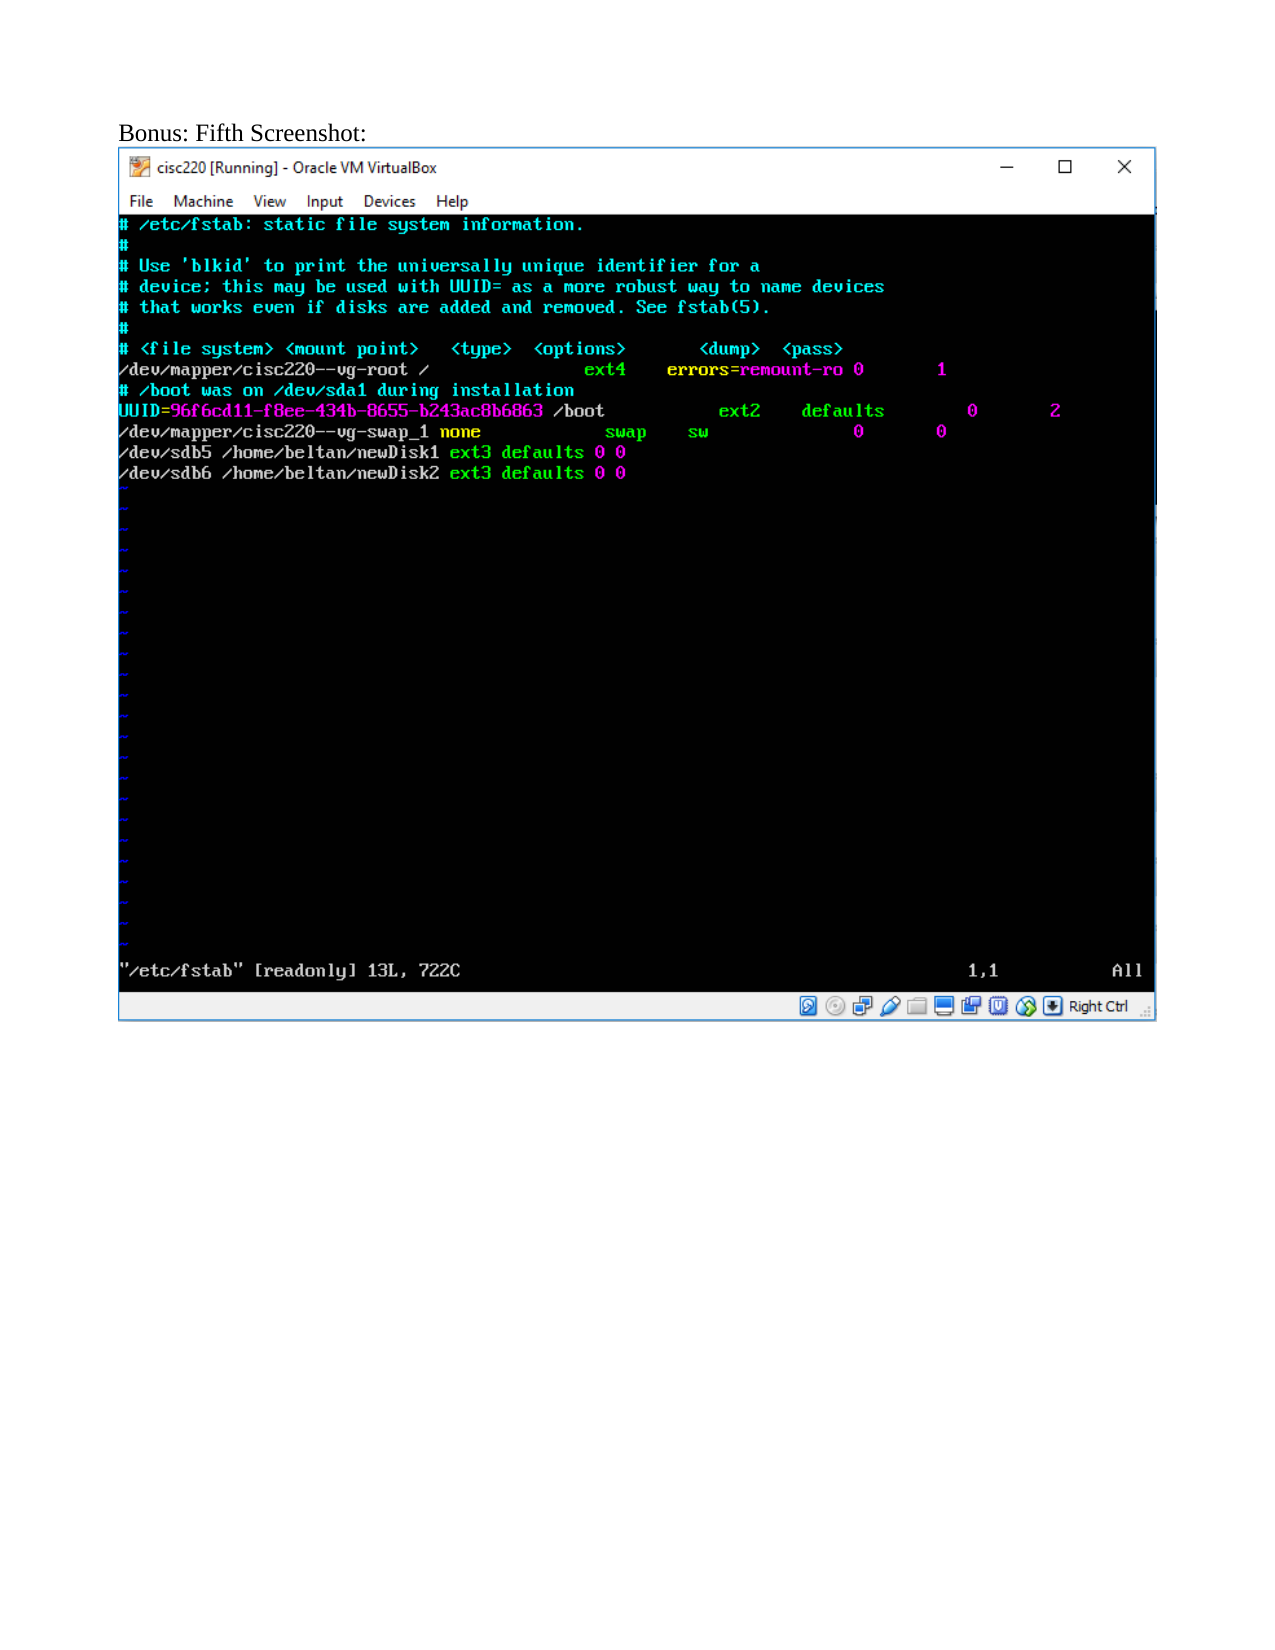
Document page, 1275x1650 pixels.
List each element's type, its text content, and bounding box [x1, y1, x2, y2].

text Bonus: Fifth Screenshot: [118, 118, 1157, 146]
picture [118, 146, 1157, 1022]
